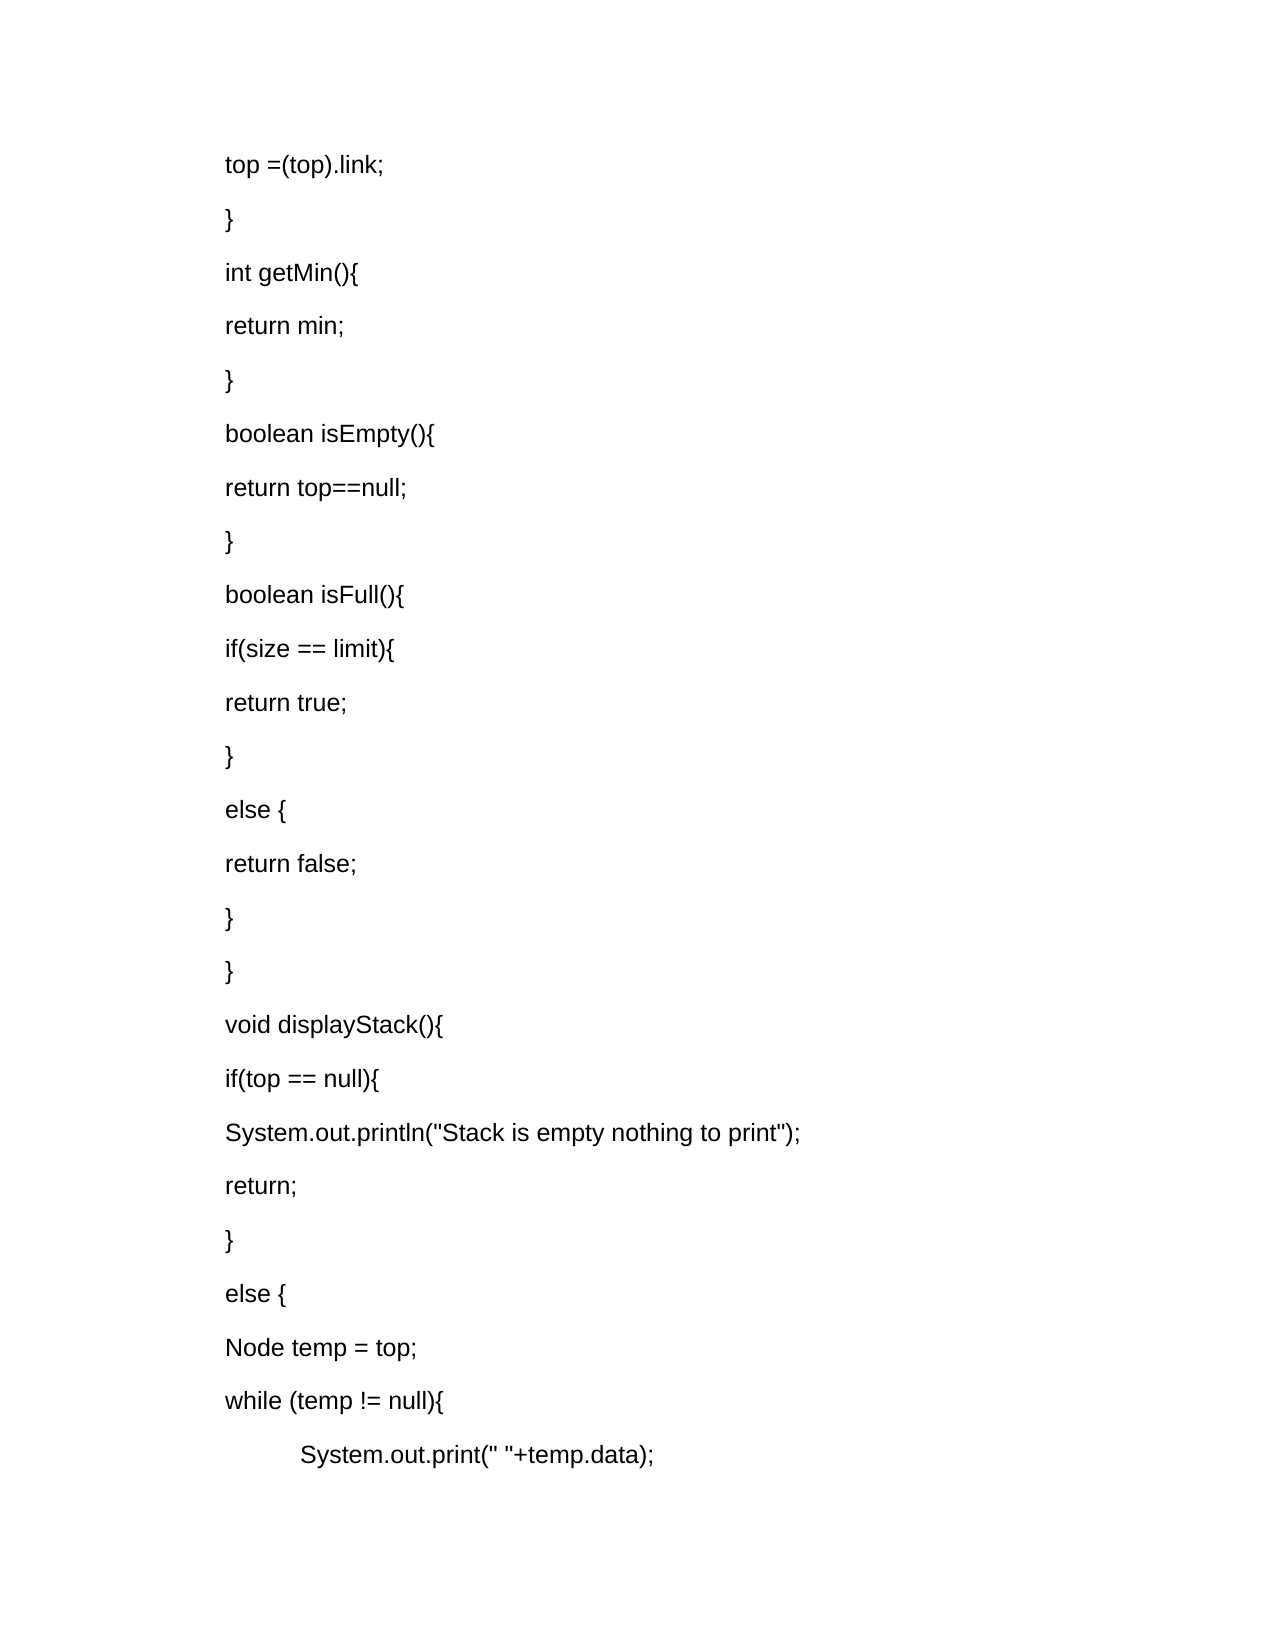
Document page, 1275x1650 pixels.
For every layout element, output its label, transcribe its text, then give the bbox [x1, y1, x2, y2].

text return top==null; [150, 472, 1125, 501]
text if(size == limit){ [150, 634, 1125, 662]
text } [150, 956, 1125, 985]
text } [150, 1225, 1125, 1254]
text top =(top).link; [150, 150, 1125, 179]
text } [150, 902, 1125, 931]
text } [150, 526, 1125, 555]
text } [150, 204, 1125, 232]
text Node temp = top; [150, 1332, 1125, 1361]
text } [150, 365, 1125, 394]
text while (temp != null){ [150, 1386, 1125, 1415]
text } [150, 741, 1125, 770]
text return true; [150, 687, 1125, 716]
text void displayStack(){ [150, 1010, 1125, 1039]
text System.out.println("Stack is empty nothing to print"); [150, 1117, 1125, 1146]
text System.out.print(" "+temp.data); [150, 1440, 1125, 1469]
text if(top == null){ [150, 1064, 1125, 1092]
text return min; [150, 311, 1125, 340]
text else { [150, 1279, 1125, 1307]
text else { [150, 795, 1125, 824]
text boolean isEmpty(){ [150, 419, 1125, 447]
text return false; [150, 849, 1125, 877]
text int getMin(){ [150, 257, 1125, 286]
text return; [150, 1171, 1125, 1200]
text boolean isFull(){ [150, 580, 1125, 609]
